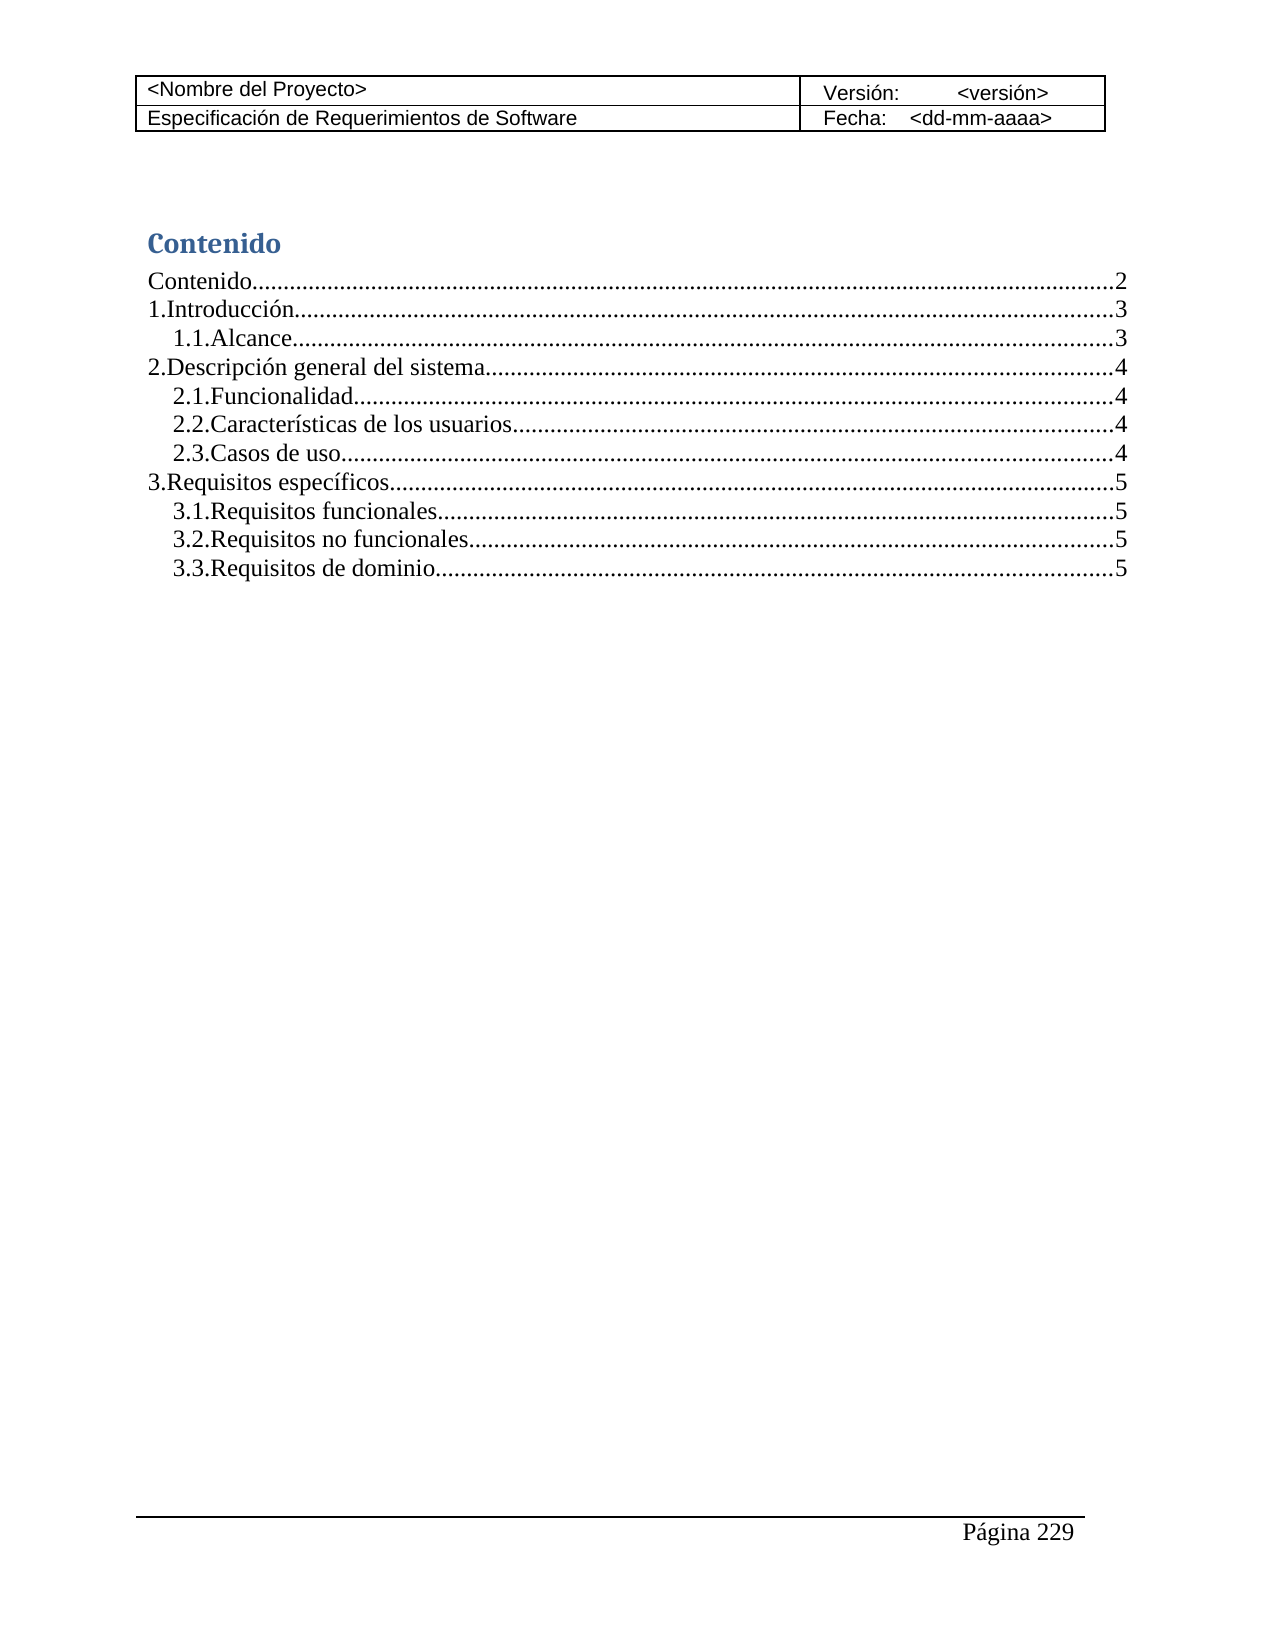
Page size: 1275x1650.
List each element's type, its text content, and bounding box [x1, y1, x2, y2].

text 2.1.Funcionalidad 4 [173, 381, 1127, 409]
text Contenido 2 [148, 266, 1127, 294]
text 1.1.Alcance 3 [173, 323, 1127, 352]
text 3.2.Requisitos no funcionales 5 [173, 524, 1127, 553]
text 3.1.Requisitos funcionales 5 [173, 496, 1127, 524]
text 3.Requisitos específicos 5 [148, 467, 1127, 496]
text 1.Introducción 3 [148, 294, 1127, 323]
text 3.3.Requisitos de dominio 5 [173, 553, 1127, 582]
subtitle Contenido [148, 227, 1127, 261]
text 2.Descripción general del sistema 4 [148, 352, 1127, 381]
text 2.2.Características de los usuarios 4 [173, 409, 1127, 438]
text 2.3.Casos de uso 4 [173, 438, 1127, 467]
